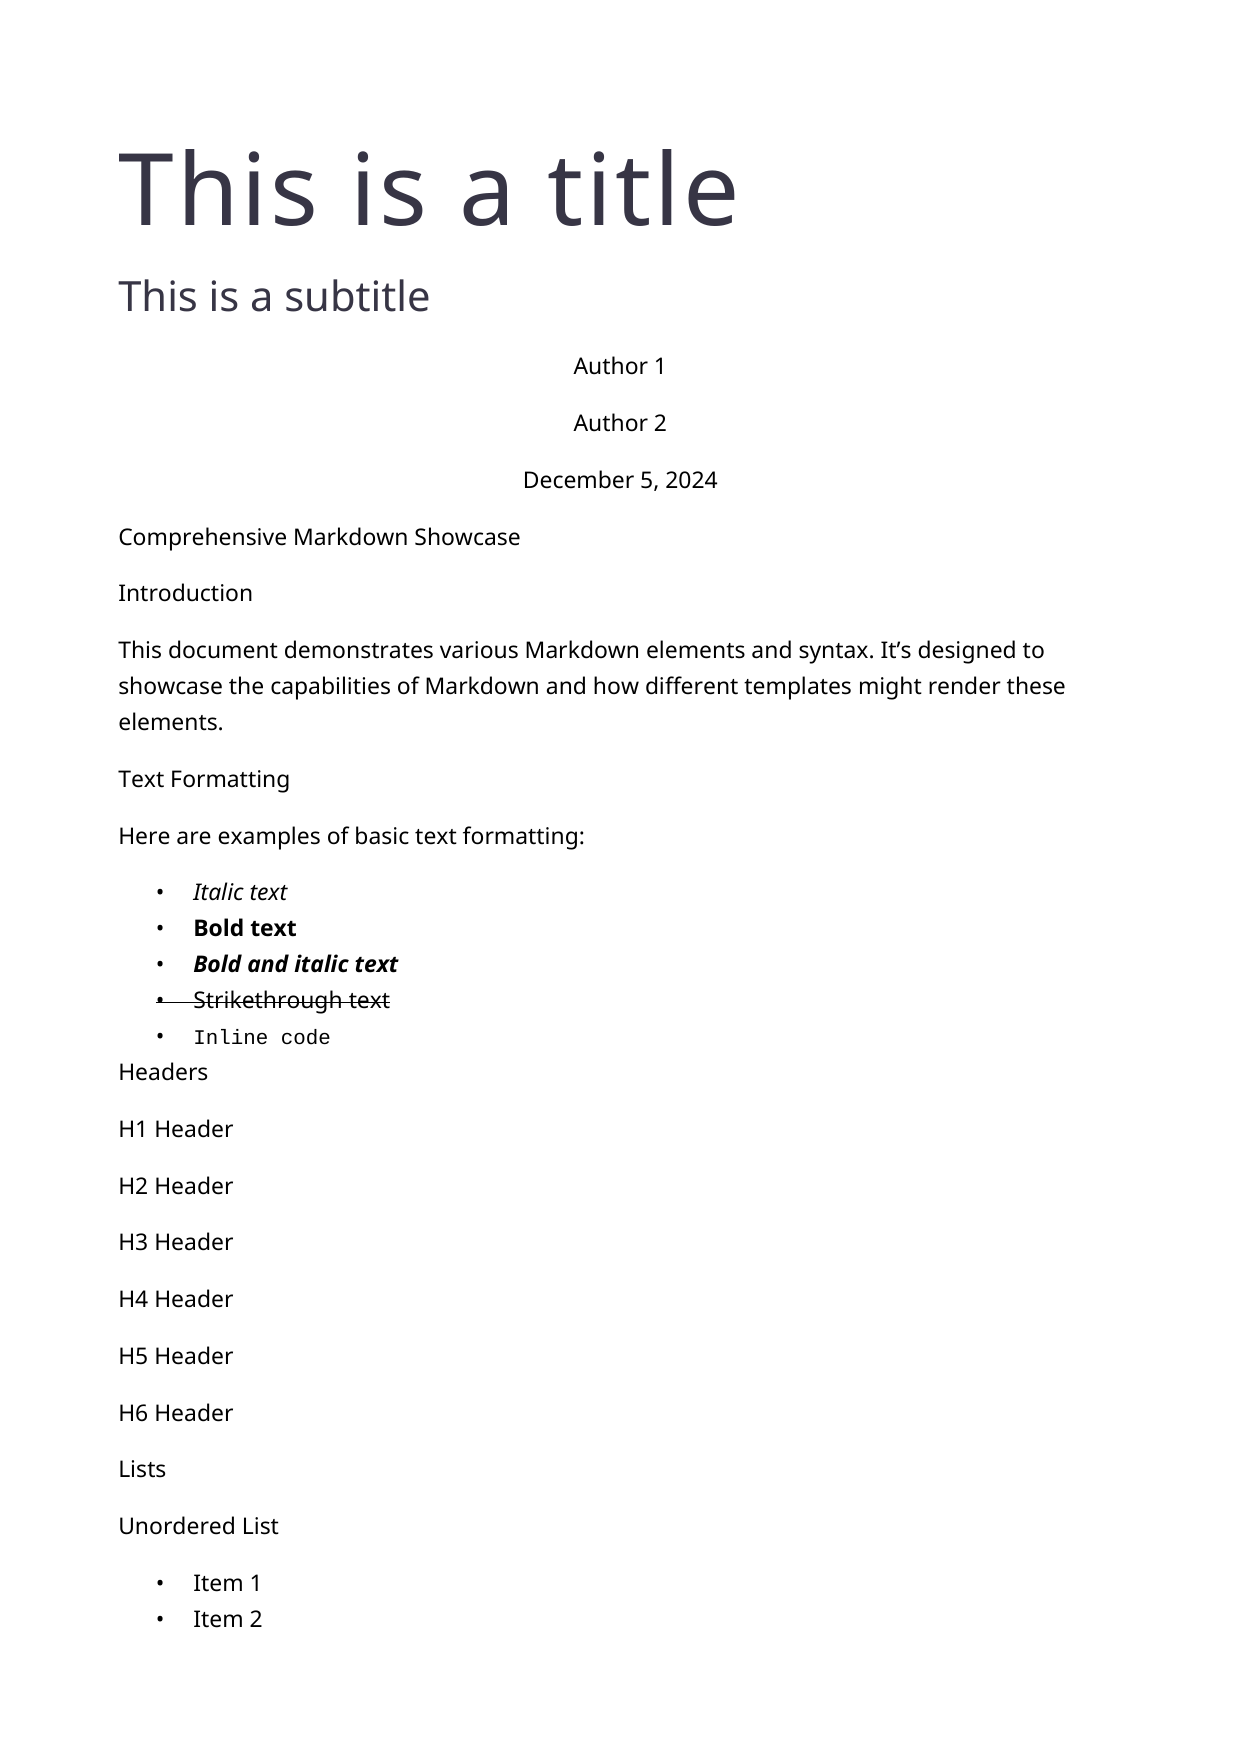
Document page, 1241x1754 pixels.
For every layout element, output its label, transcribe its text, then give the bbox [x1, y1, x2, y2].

text December 5, 2024 [118, 464, 1122, 495]
title This is a title [118, 118, 1122, 254]
text Author 2 [118, 407, 1122, 438]
subtitle H1 Header [118, 1113, 1122, 1144]
subtitle Text Formatting [118, 763, 1122, 794]
text This document demonstrates various Markdown elements and syntax. It’s designed to showcase the capabilities of Markdown and how different templates might render these elements. [118, 634, 1122, 737]
subtitle H5 Header [118, 1340, 1122, 1371]
list Bold and italic text [156, 948, 1122, 979]
subtitle H2 Header [118, 1169, 1122, 1201]
subtitle Lists [118, 1453, 1122, 1485]
list Inline code [156, 1020, 1122, 1051]
list Item 1 [156, 1567, 1122, 1598]
subtitle H6 Header [118, 1397, 1122, 1428]
subtitle H4 Header [118, 1283, 1122, 1314]
subtitle Unordered List [118, 1510, 1122, 1541]
list Bold text [156, 912, 1122, 943]
subtitle Headers [118, 1056, 1122, 1087]
subtitle H3 Header [118, 1226, 1122, 1258]
list Italic text [156, 876, 1122, 908]
list Item 2 [156, 1603, 1122, 1634]
subtitle This is a subtitle [118, 267, 1122, 324]
text Here are examples of basic text formatting: [118, 819, 1122, 851]
text Author 1 [118, 350, 1122, 382]
subtitle Introduction [118, 577, 1122, 609]
list Strikethrough text [156, 984, 1122, 1015]
subtitle Comprehensive Markdown Showcase [118, 521, 1122, 552]
